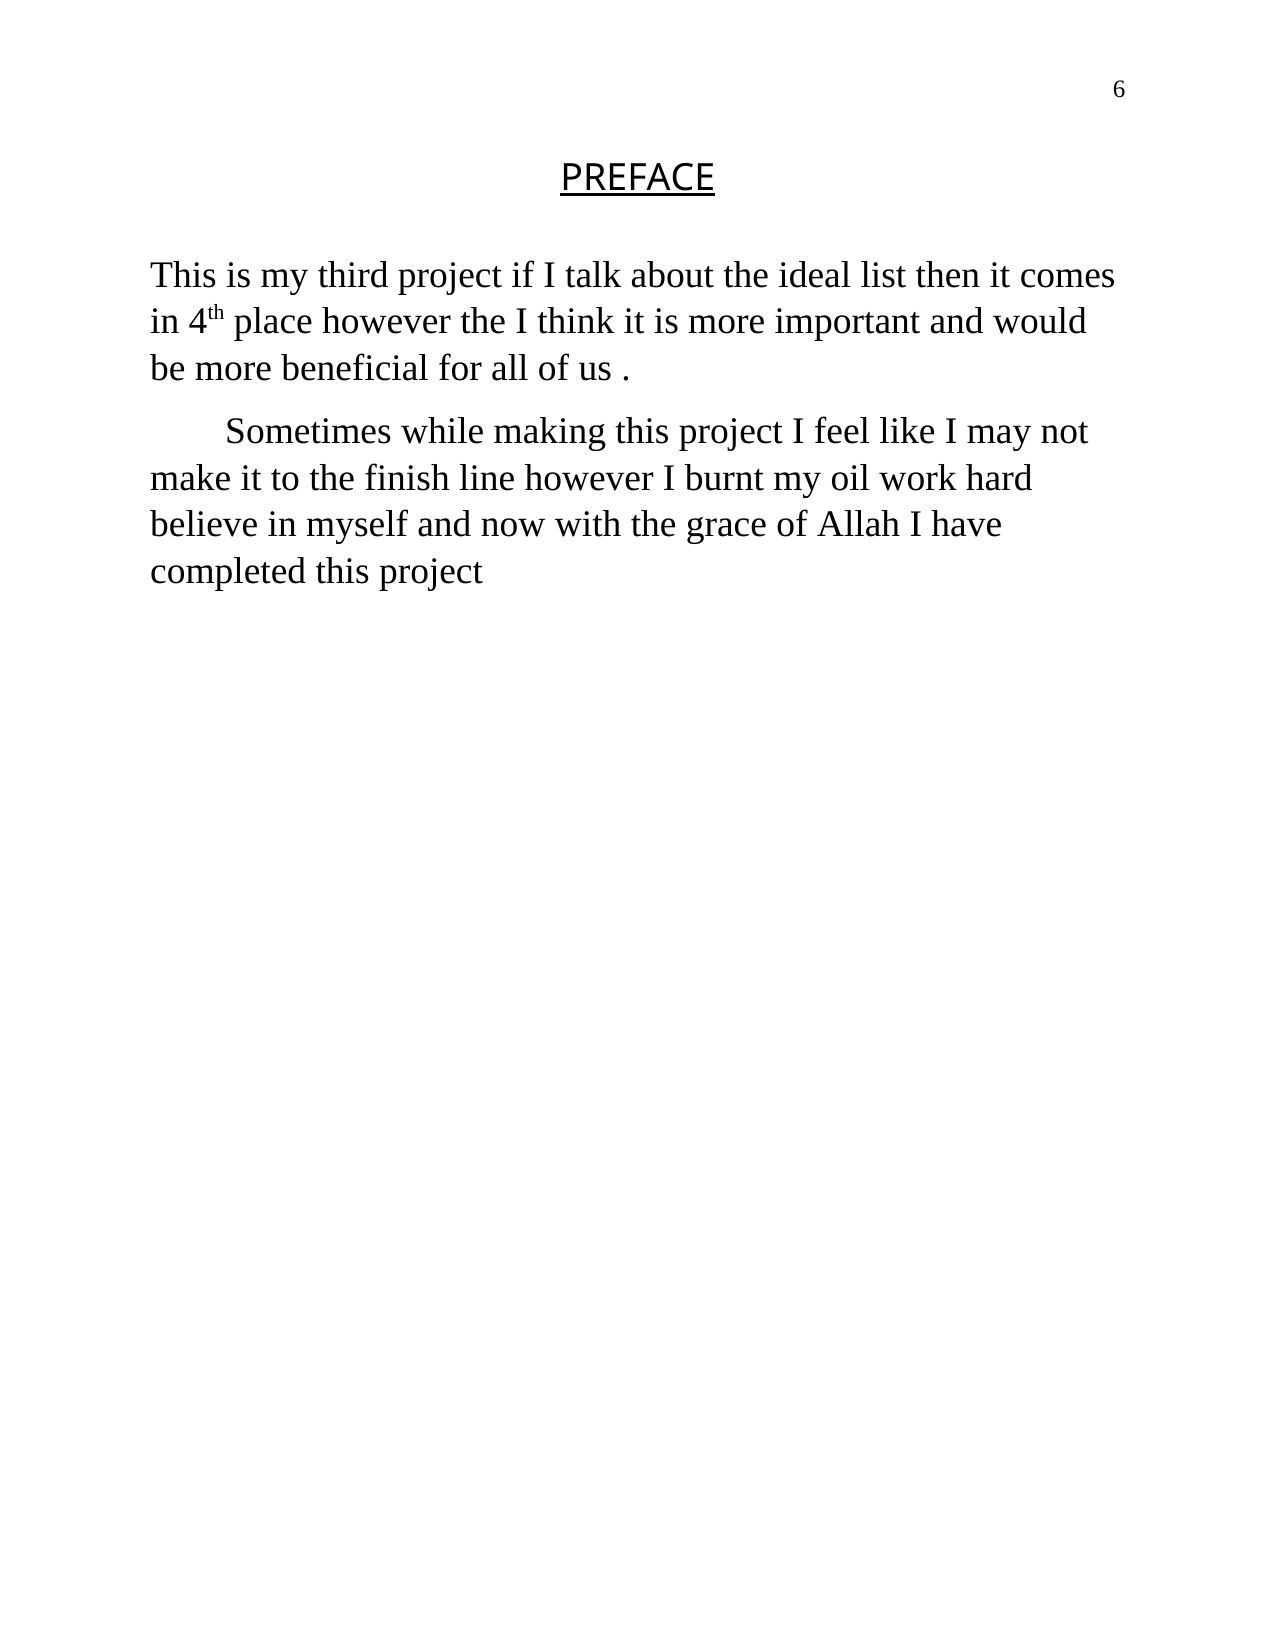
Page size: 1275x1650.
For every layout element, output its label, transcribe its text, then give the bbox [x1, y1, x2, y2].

text This is my third project if I talk about the ideal list then it comes in 4th place however the I think it is more important and would be more beneficial for all of us . [150, 252, 1125, 388]
text Sometimes while making this project I feel like I may not make it to the finish line however I burnt my oil work hard believe in myself and now with the grace of Allah I have completed this project [150, 408, 1125, 591]
text PREFACE [150, 150, 1125, 201]
